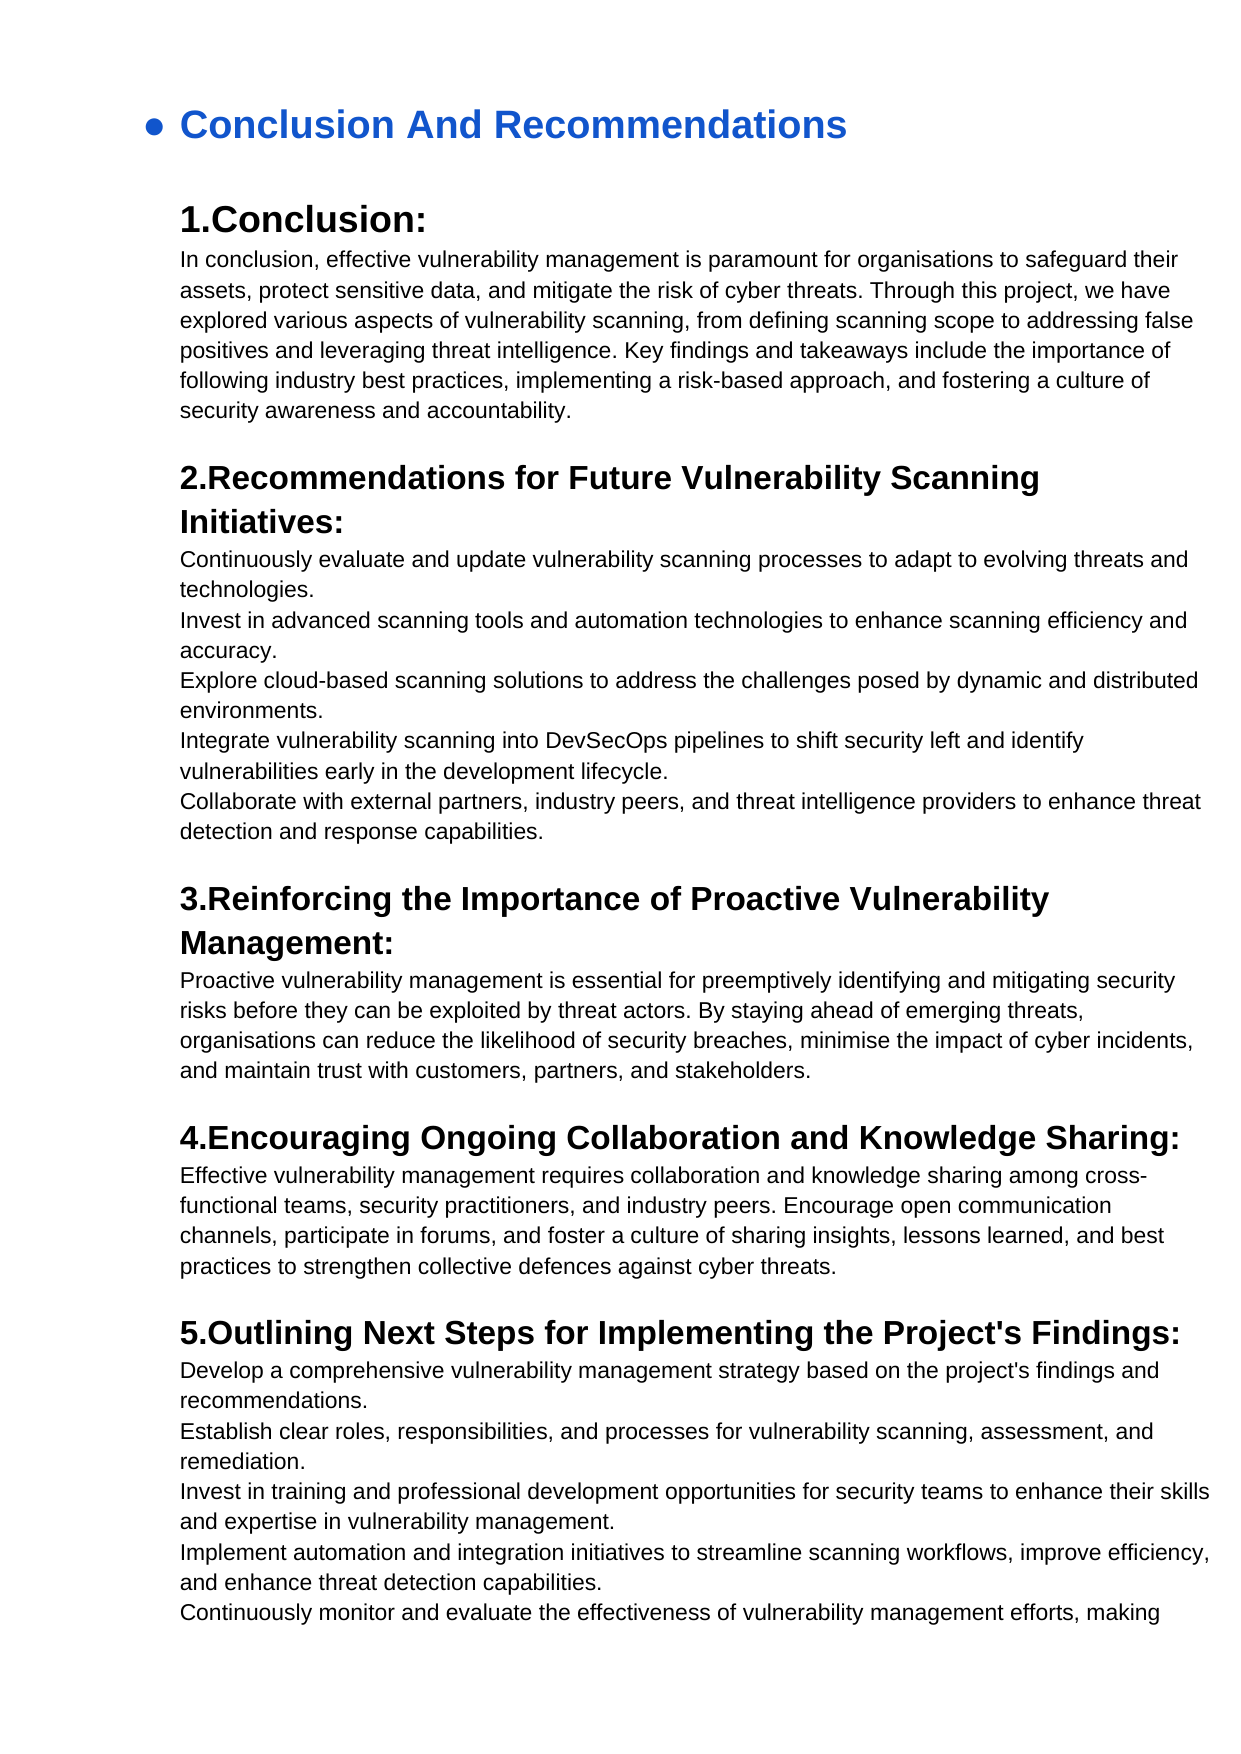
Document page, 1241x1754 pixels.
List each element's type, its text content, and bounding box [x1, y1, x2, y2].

text 4.Encouraging Ongoing Collaboration and Knowledge Sharing: [179, 1118, 1211, 1156]
text Invest in advanced scanning tools and automation technologies to enhance scanning efficiency and accuracy. [179, 607, 1211, 663]
text 2.Recommendations for Future Vulnerability Scanning Initiatives: [179, 458, 1211, 541]
text Implement automation and integration initiatives to streamline scanning workflows, improve efficiency, and enhance threat detection capabilities. [179, 1538, 1211, 1595]
text Establish clear roles, responsibilities, and processes for vulnerability scanning, assessment, and remediation. [179, 1418, 1211, 1474]
text Explore cloud-based scanning solutions to address the challenges posed by dynamic and distributed environments. [179, 667, 1211, 724]
text Collaborate with external partners, industry peers, and threat intelligence providers to enhance threat detection and response capabilities. [179, 788, 1211, 844]
text In conclusion, effective vulnerability management is paramount for organisations to safeguard their assets, protect sensitive data, and mitigate the risk of cyber threats. Through this project, we have explored various aspects of vulnerability scanning, from defining scanning scope to addressing false positives and leveraging threat intelligence. Key findings and takeaways include the importance of following industry best practices, implementing a risk-based approach, and fostering a culture of security awareness and accountability. [179, 246, 1211, 424]
text 3.Reinforcing the Importance of Proactive Vulnerability Management: [179, 878, 1211, 961]
text Invest in training and professional development opportunities for security teams to enhance their skills and expertise in vulnerability management. [179, 1478, 1211, 1535]
text Continuously evaluate and update vulnerability scanning processes to adapt to evolving threats and technologies. [179, 546, 1211, 603]
text Develop a comprehensive vulnerability management strategy based on the project's findings and recommendations. [179, 1357, 1211, 1414]
text Effective vulnerability management requires collaboration and knowledge sharing among cross-functional teams, security practitioners, and industry peers. Encourage open communication channels, participate in forums, and foster a culture of sharing insights, lessons learned, and best practices to strengthen collective defences against cyber threats. [179, 1162, 1211, 1279]
text Proactive vulnerability management is essential for preemptively identifying and mitigating security risks before they can be exploited by threat actors. By staying ahead of emerging threats, organisations can reduce the likelihood of security breaches, minimise the impact of cyber incidents, and maintain trust with customers, partners, and stakeholders. [179, 967, 1211, 1084]
text Continuously monitor and evaluate the effectiveness of vulnerability management efforts, making [179, 1599, 1211, 1625]
text Integrate vulnerability scanning into DevSecOps pipelines to shift security left and identify vulnerabilities early in the development lifecycle. [179, 727, 1211, 784]
text 1.Conclusion: [179, 197, 1211, 240]
text 5.Outlining Next Steps for Implementing the Project's Findings: [179, 1313, 1211, 1352]
subtitle Conclusion And Recommendations [142, 101, 1211, 147]
